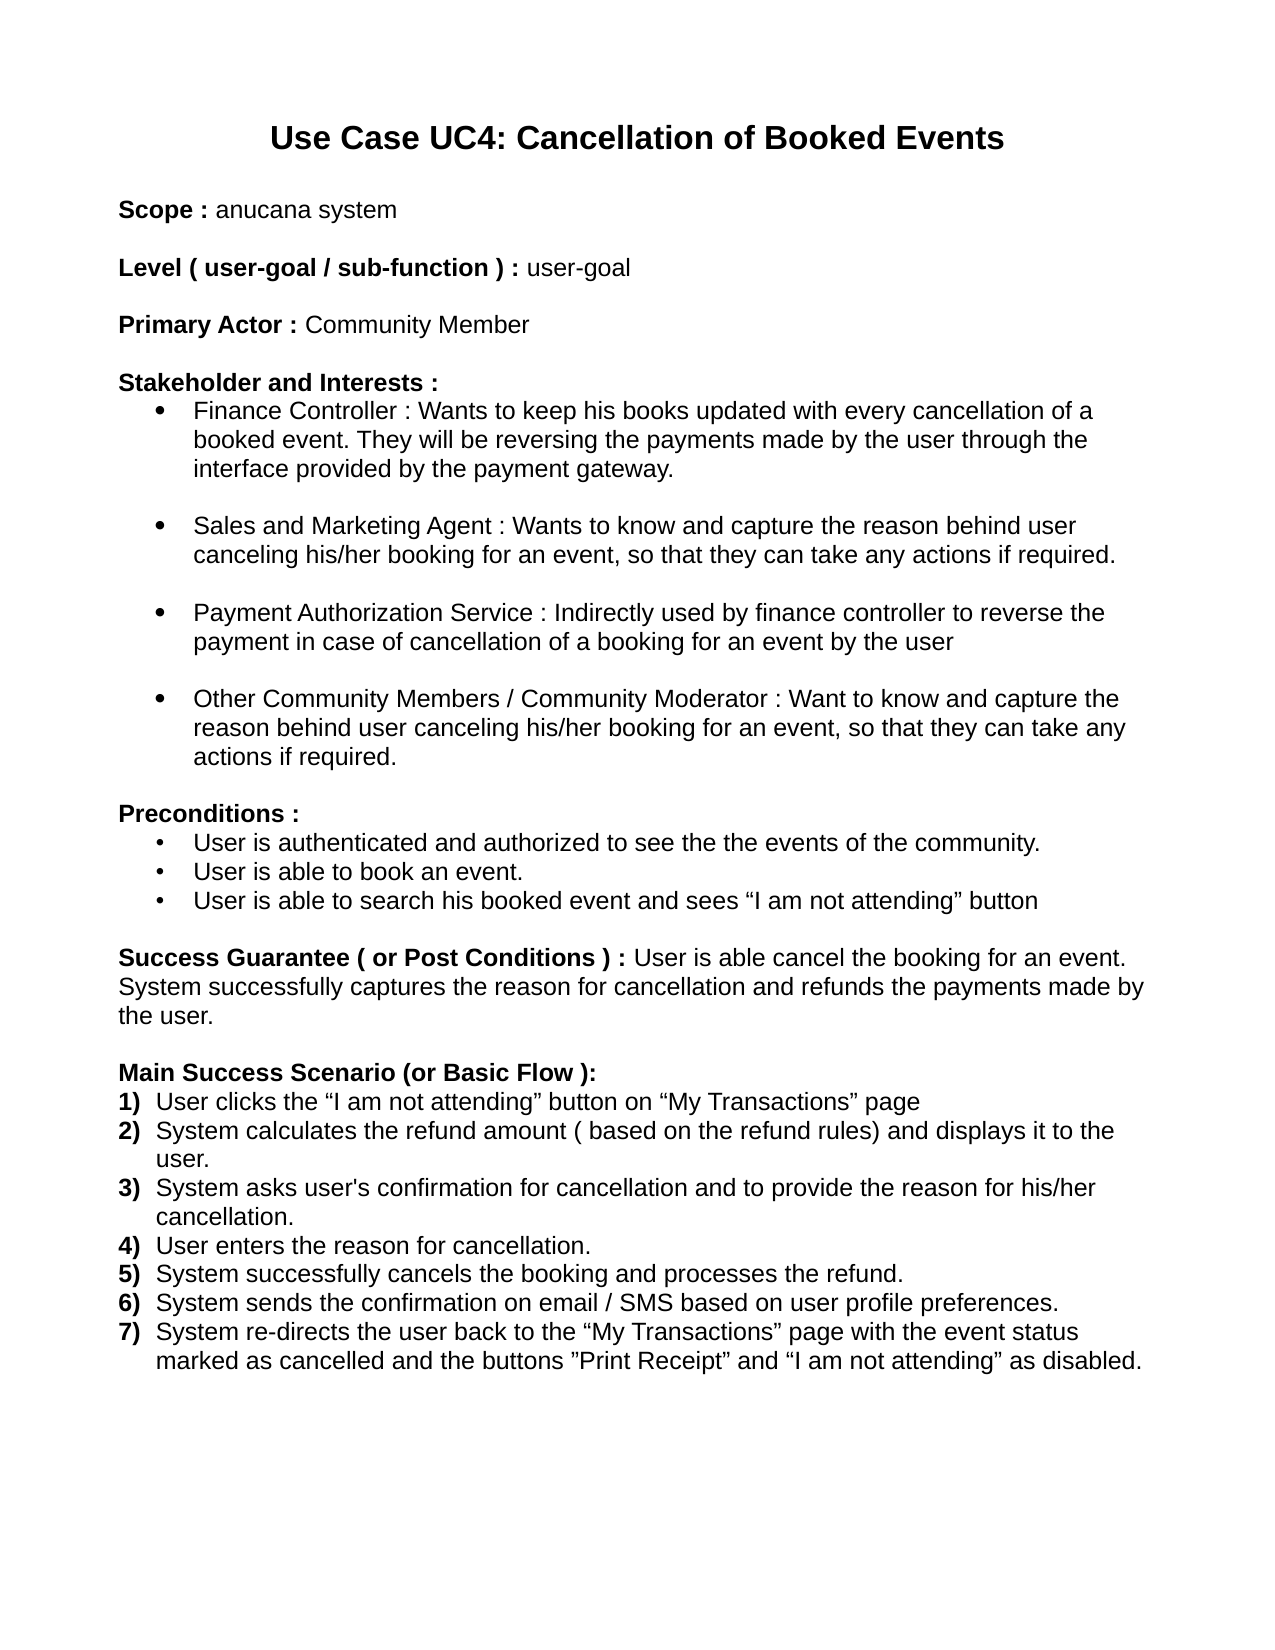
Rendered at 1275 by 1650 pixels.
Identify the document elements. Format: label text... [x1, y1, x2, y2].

list System successfully cancels the booking and processes the refund. [118, 1259, 1157, 1288]
list System sends the confirmation on email / SMS based on user profile preferences. [118, 1288, 1157, 1317]
list Payment Authorization Service : Indirectly used by finance controller to reverse the payment in case of cancellation of a booking for an event by the user [156, 598, 1157, 655]
list Other Community Members / Community Moderator : Want to know and capture the reason behind user canceling his/her booking for an event, so that they can take any actions if required. [156, 684, 1157, 770]
list User clicks the “I am not attending” button on “My Transactions” page [118, 1087, 1157, 1116]
list System asks user's confirmation for cancellation and to provide the reason for his/her cancellation. [118, 1173, 1157, 1231]
list User is able to search his booked event and sees “I am not attending” button [156, 886, 1157, 914]
text Scope : anucana system [118, 195, 1157, 224]
text Stakeholder and Interests : [118, 367, 1157, 396]
text Level ( user-goal / sub-function ) : user-goal [118, 252, 1157, 281]
list Finance Controller : Wants to keep his books updated with every cancellation of a booked event. They will be reversing the payments made by the user through the interface provided by the payment gateway. [156, 396, 1157, 483]
text Use Case UC4: Cancellation of Booked Events [118, 118, 1157, 157]
text Preconditions : [118, 799, 1157, 828]
text Main Success Scenario (or Basic Flow ): [118, 1058, 1157, 1087]
list Sales and Marketing Agent : Wants to know and capture the reason behind user canceling his/her booking for an event, so that they can take any actions if required. [156, 511, 1157, 569]
list User is authenticated and authorized to see the the events of the community. [156, 828, 1157, 857]
list User enters the reason for cancellation. [118, 1231, 1157, 1259]
list System re-directs the user back to the “My Transactions” page with the event status marked as cancelled and the buttons ”Print Receipt” and “I am not attending” as disabled. [118, 1317, 1157, 1374]
list System calculates the refund amount ( based on the refund rules) and displays it to the user. [118, 1116, 1157, 1173]
text Primary Actor : Community Member [118, 310, 1157, 339]
list User is able to book an event. [156, 857, 1157, 886]
text Success Guarantee ( or Post Conditions ) : User is able cancel the booking for an event. System successfully captures the reason for cancellation and refunds the payments made by the user. [118, 943, 1157, 1029]
